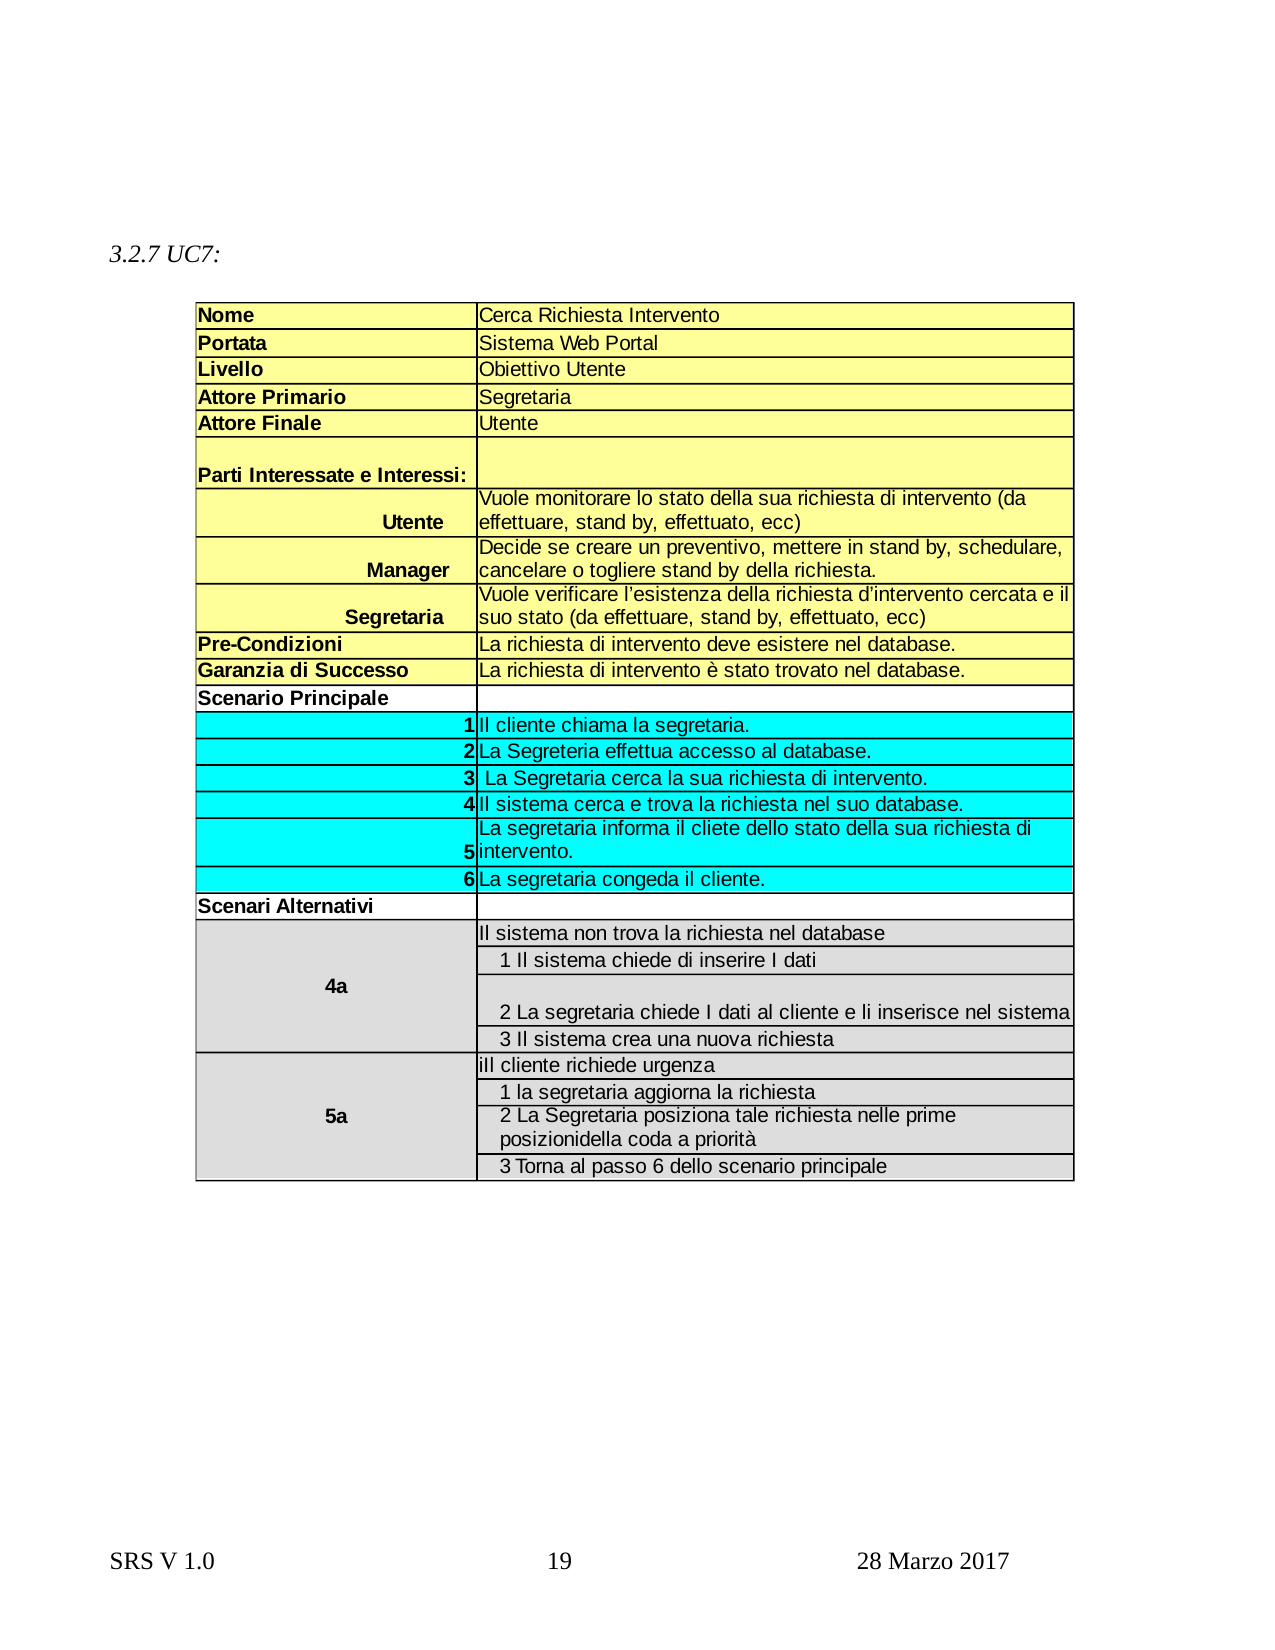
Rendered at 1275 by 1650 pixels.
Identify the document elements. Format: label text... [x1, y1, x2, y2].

subtitle 3.2.7 UC7: [109, 239, 1162, 267]
